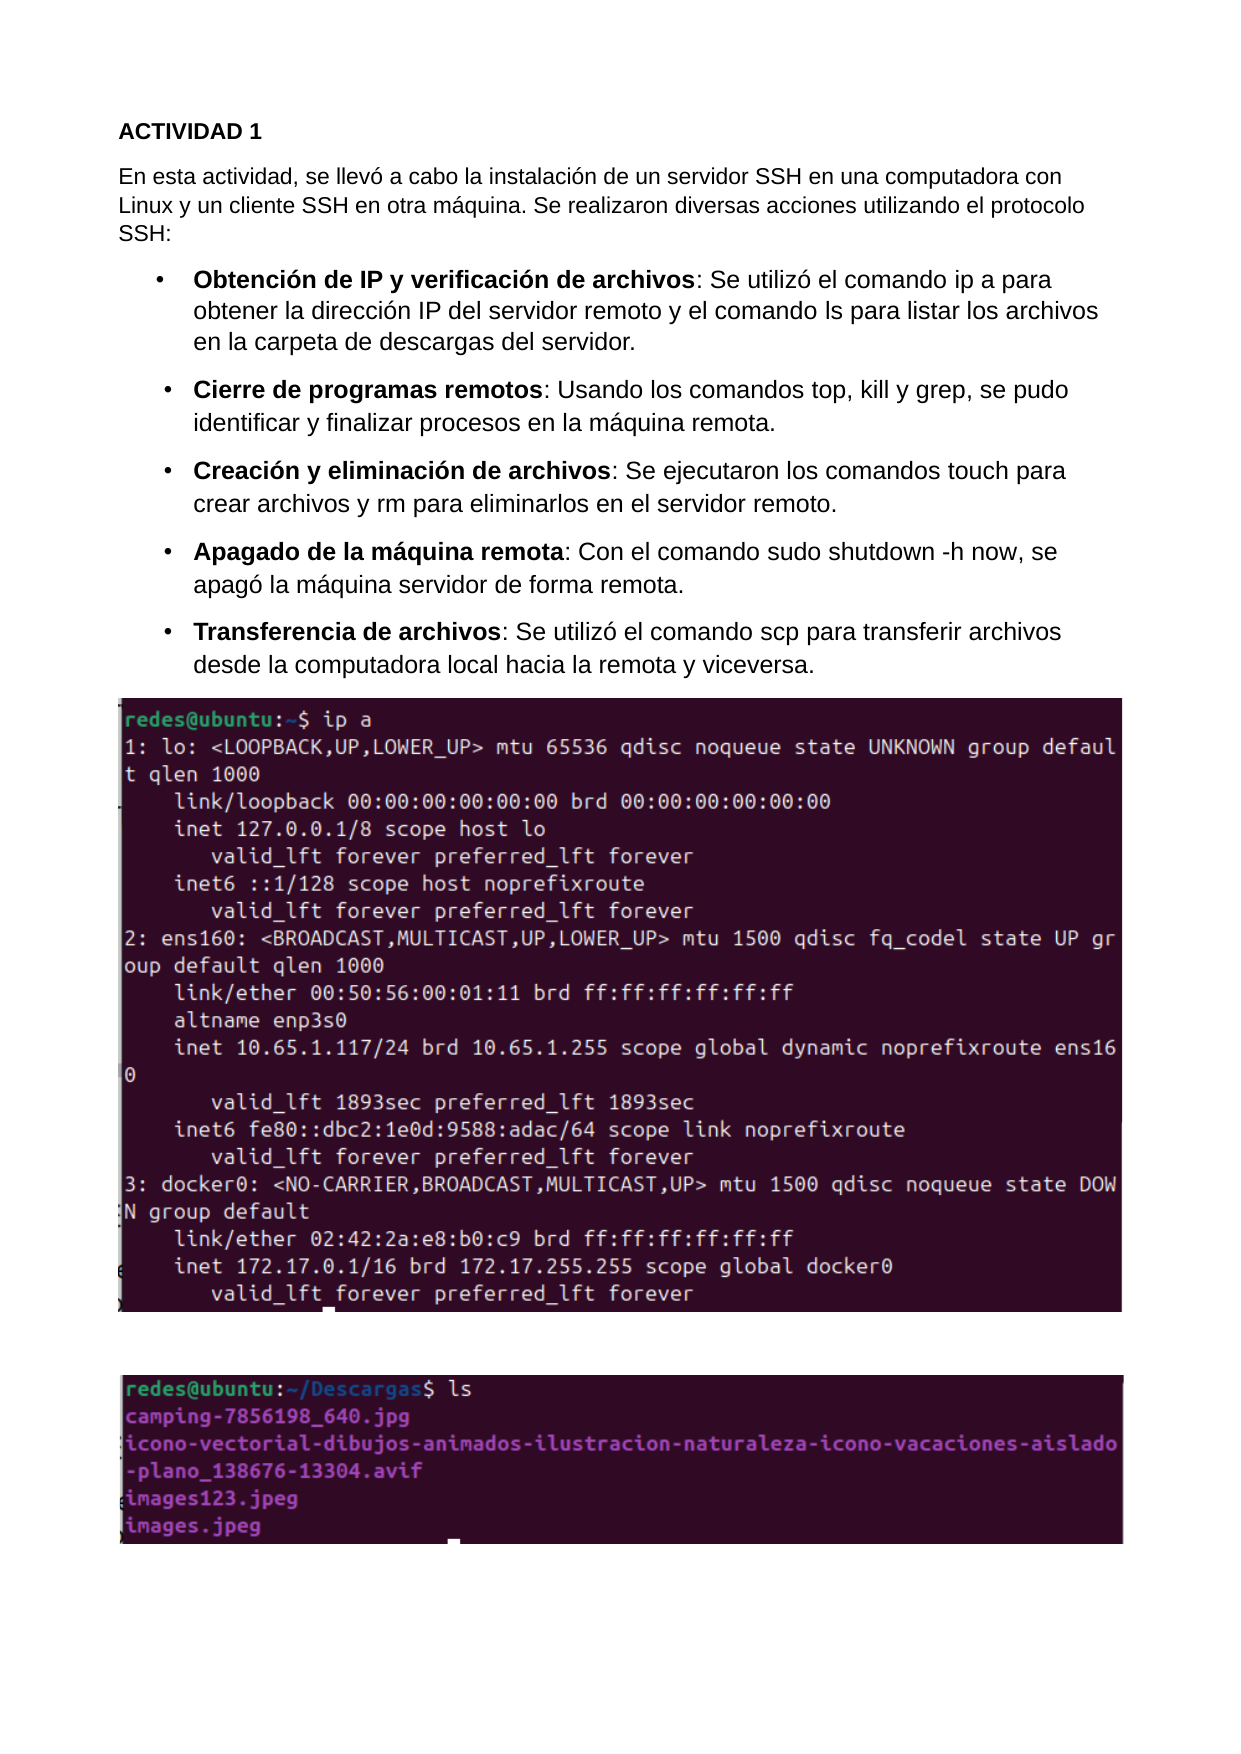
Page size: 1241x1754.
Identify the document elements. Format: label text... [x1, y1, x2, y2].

list Creación y eliminación de archivos: Se ejecutaron los comandos touch para crear archivos y rm para eliminarlos en el servidor remoto. [164, 456, 1122, 518]
list Transferencia de archivos: Se utilizó el comando scp para transferir archivos desde la computadora local hacia la remota y viceversa. [164, 617, 1122, 679]
text En esta actividad, se llevó a cabo la instalación de un servidor SSH en una computadora con Linux y un cliente SSH en otra máquina. Se realizaron diversas acciones utilizando el protocolo SSH: [118, 163, 1122, 246]
text ACTIVIDAD 1 [118, 118, 1122, 144]
list Obtención de IP y verificación de archivos: Se utilizó el comando ip a para obtener la dirección IP del servidor remoto y el comando ls para listar los archivos en la carpeta de descargas del servidor. [156, 265, 1122, 356]
picture [119, 1375, 1124, 1544]
list Apagado de la máquina remota: Con el comando sudo shutdown -h now, se apagó la máquina servidor de forma remota. [164, 537, 1122, 598]
picture [118, 698, 1123, 1312]
list Cierre de programas remotos: Usando los comandos top, kill y grep, se pudo identificar y finalizar procesos en la máquina remota. [164, 375, 1122, 437]
